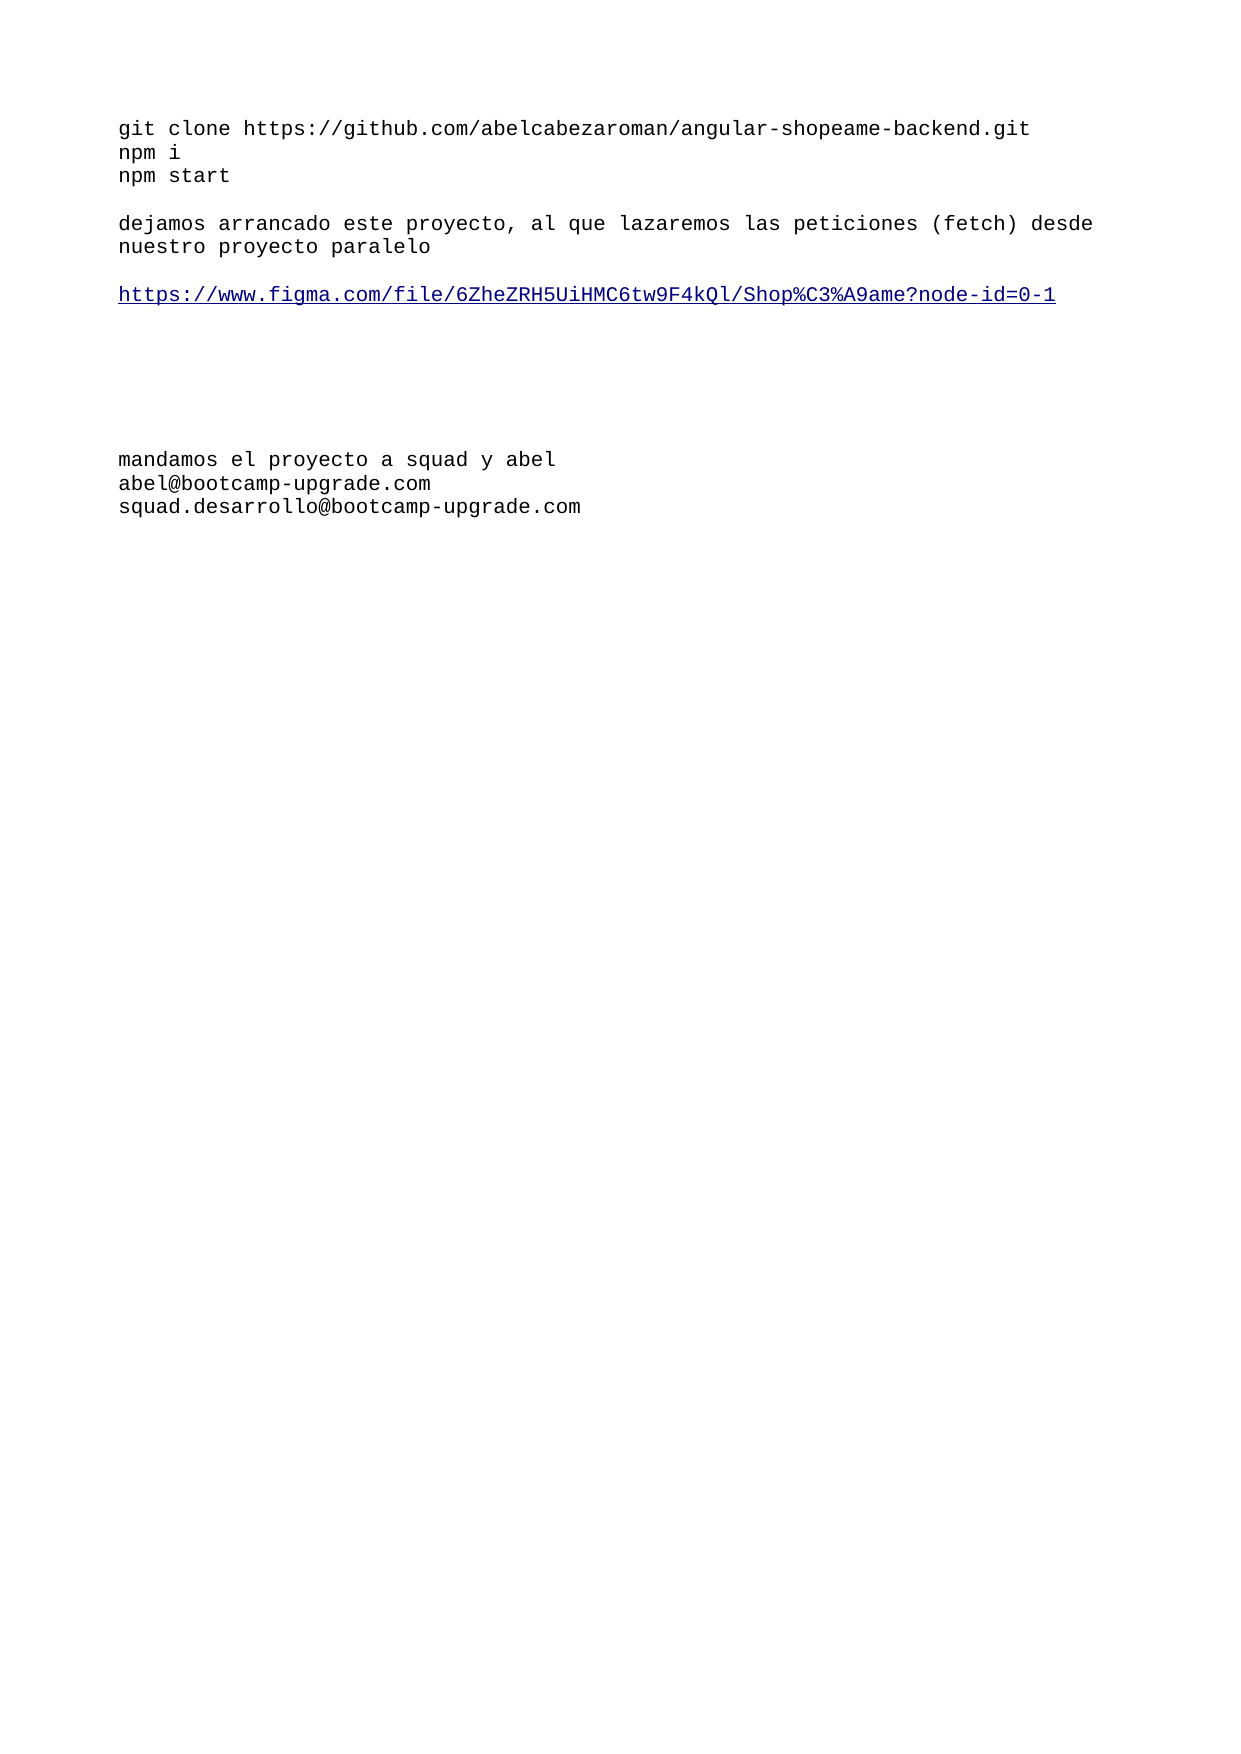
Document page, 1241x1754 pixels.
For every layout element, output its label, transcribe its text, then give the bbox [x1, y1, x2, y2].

text dejamos arrancado este proyecto, al que lazaremos las peticiones (fetch) desde nuestro proyecto paralelo [118, 213, 1122, 260]
text https://www.figma.com/file/6ZheZRH5UiHMC6tw9F4kQl/Shop%C3%A9ame?node-id=0-1 [118, 284, 1122, 307]
text git clone https://github.com/abelcabezaroman/angular-shopeame-backend.git [118, 118, 1122, 142]
text mandamos el proyecto a squad y abel [118, 449, 1122, 473]
text abel@bootcamp-upgrade.com [118, 473, 1122, 496]
text squad.desarrollo@bootcamp-upgrade.com [118, 496, 1122, 520]
text npm i [118, 142, 1122, 165]
text npm start [118, 165, 1122, 189]
